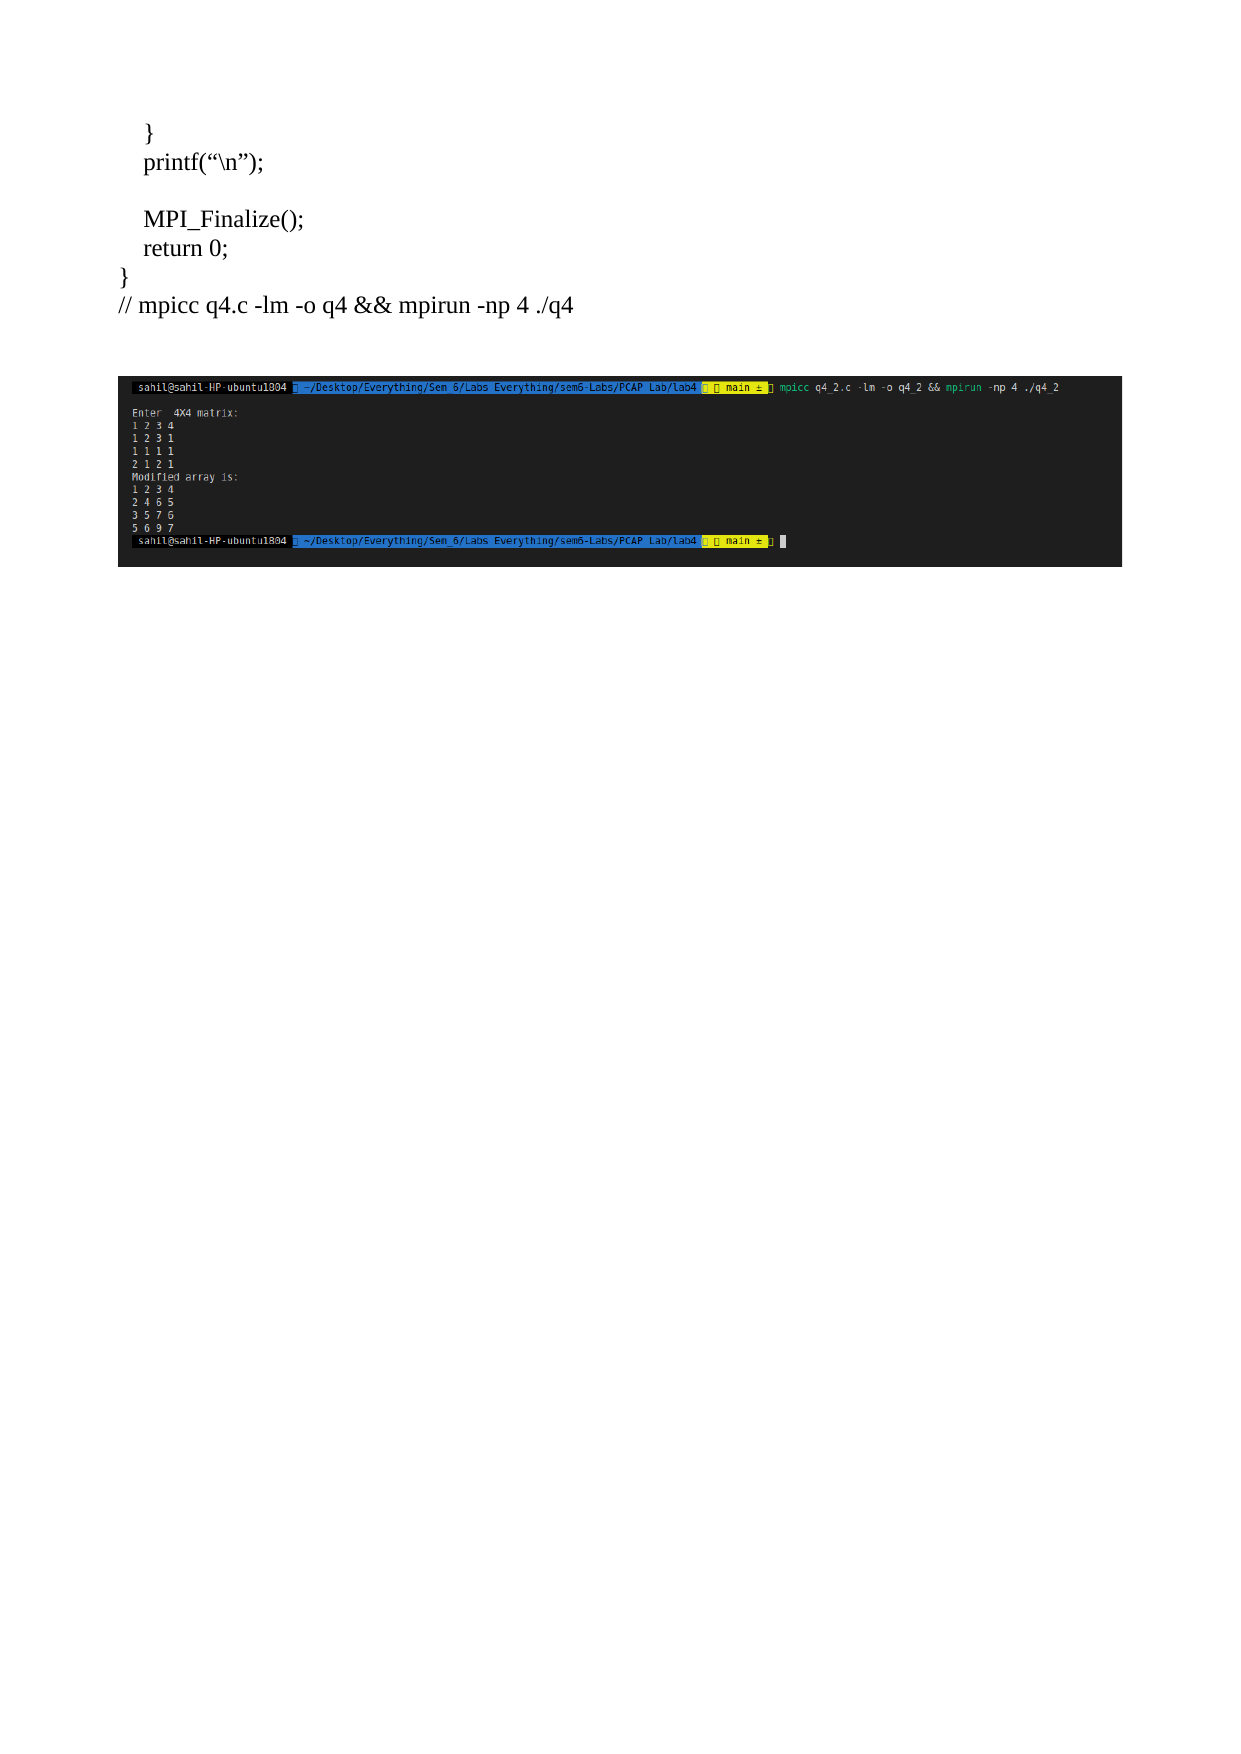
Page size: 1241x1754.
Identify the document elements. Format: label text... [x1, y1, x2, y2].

text MPI_Finalize(); [118, 204, 1122, 233]
text } [118, 262, 1122, 291]
text printf(“\n”); [118, 147, 1122, 176]
text return 0; [118, 233, 1122, 262]
text // mpicc q4.c -lm -o q4 && mpirun -np 4 ./q4 [118, 291, 1122, 319]
text } [118, 118, 1122, 147]
picture [118, 376, 1123, 567]
